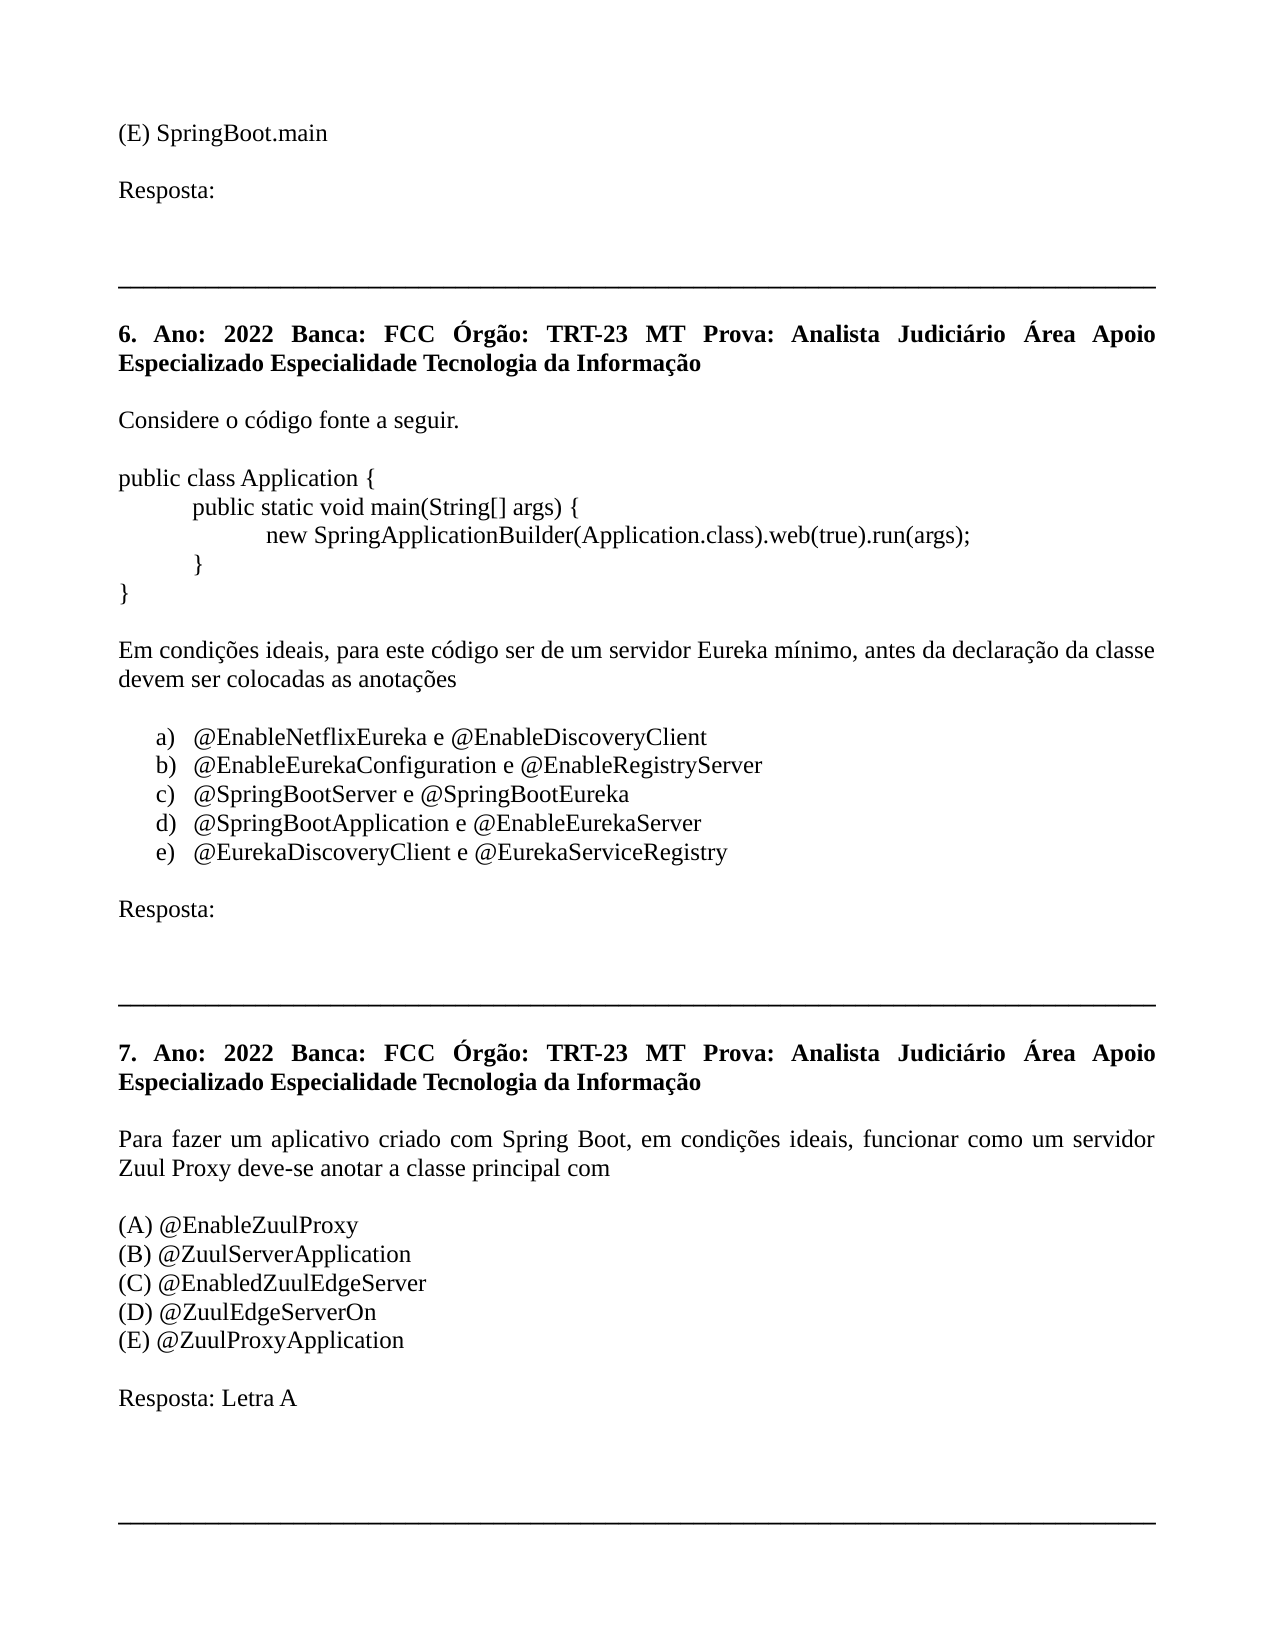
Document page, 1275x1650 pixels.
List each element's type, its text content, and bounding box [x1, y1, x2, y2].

text new SpringApplicationBuilder(Application.class).web(true).run(args); [118, 521, 1157, 549]
text Resposta: Letra A [118, 1383, 1157, 1412]
text Considere o código fonte a seguir. [118, 406, 1157, 434]
text Resposta: [118, 176, 1157, 204]
text (C) @EnabledZuulEdgeServer [118, 1268, 1157, 1297]
text public static void main(String[] args) { [118, 492, 1157, 521]
text 6. Ano: 2022 Banca: FCC Órgão: TRT-23 MT Prova: Analista Judiciário Área Apoio Especializado Especialidade Tecnologia da Informação [118, 319, 1157, 377]
text ___________________________________________________________________________________ [118, 981, 1157, 1009]
text 7. Ano: 2022 Banca: FCC Órgão: TRT-23 MT Prova: Analista Judiciário Área Apoio Especializado Especialidade Tecnologia da Informação [118, 1038, 1157, 1096]
text public class Application { [118, 463, 1157, 492]
list @EnableNetflixEureka e @EnableDiscoveryClient [156, 722, 1157, 751]
text (E) SpringBoot.main [118, 118, 1157, 147]
text Em condições ideais, para este código ser de um servidor Eureka mínimo, antes da declaração da classe devem ser colocadas as anotações [118, 636, 1157, 693]
text (D) @ZuulEdgeServerOn [118, 1297, 1157, 1326]
text (E) @ZuulProxyApplication [118, 1326, 1157, 1354]
text } [118, 549, 1157, 578]
text Resposta: [118, 894, 1157, 923]
text Para fazer um aplicativo criado com Spring Boot, em condições ideais, funcionar como um servidor Zuul Proxy deve-se anotar a classe principal com [118, 1124, 1157, 1182]
list @SpringBootApplication e @EnableEurekaServer [156, 808, 1157, 837]
text ___________________________________________________________________________________ [118, 1498, 1157, 1527]
list @EurekaDiscoveryClient e @EurekaServiceRegistry [156, 837, 1157, 866]
text ___________________________________________________________________________________ [118, 262, 1157, 291]
text } [118, 578, 1157, 607]
list @EnableEurekaConfiguration e @EnableRegistryServer [156, 751, 1157, 779]
list @SpringBootServer e @SpringBootEureka [156, 779, 1157, 808]
text (A) @EnableZuulProxy [118, 1211, 1157, 1239]
text (B) @ZuulServerApplication [118, 1239, 1157, 1268]
